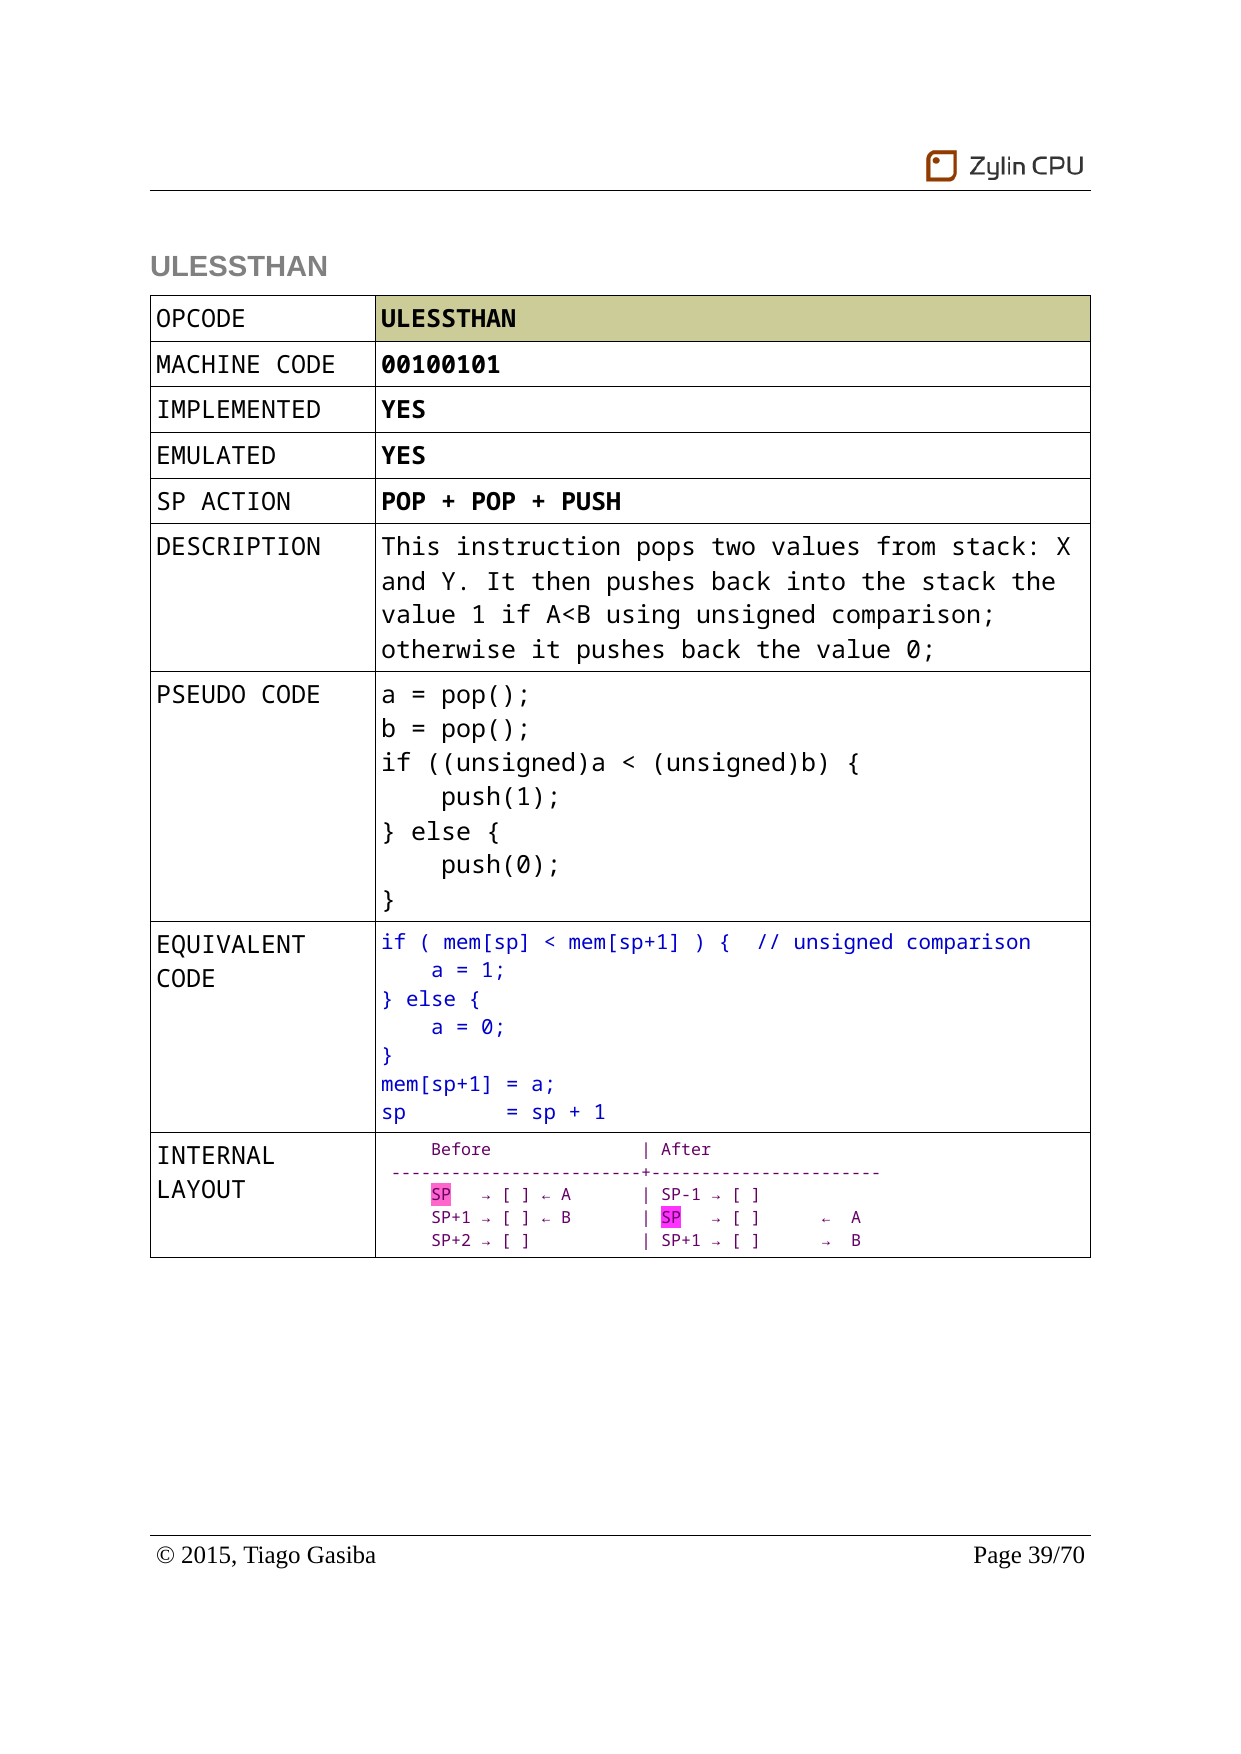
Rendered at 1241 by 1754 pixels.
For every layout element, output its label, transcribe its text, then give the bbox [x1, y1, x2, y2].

table_cell POP + POP + PUSH [376, 479, 1090, 523]
table_cell EQUIVALENT CODE [151, 922, 375, 1132]
table_cell INTERNAL LAYOUT [151, 1133, 375, 1257]
table_cell if ( mem[sp] < mem[sp+1] ) { // unsigned comparison a = 1; } else { a = 0; } mem[sp+1] = a; sp = sp + 1 [376, 922, 1090, 1132]
table_cell DESCRIPTION [151, 524, 375, 671]
picture [922, 148, 1151, 185]
table_cell a = pop(); b = pop(); if ((unsigned)a < (unsigned)b) { push(1); } else { push(0); } [376, 672, 1090, 921]
table_cell PSEUDO CODE [151, 672, 375, 921]
table_header ULESSTHAN [376, 296, 1090, 341]
table_cell YES [376, 433, 1090, 478]
table_cell IMPLEMENTED [151, 387, 375, 432]
table_cell Before | After -------------------------+----------------------- SP → [ ] ← A | SP-1 → [ ] SP+1 → [ ] ← B | SP → [ ] ← A SP+2 → [ ] | SP+1 → [ ] → B [376, 1133, 1090, 1257]
table_header OPCODE [151, 296, 375, 341]
table_cell YES [376, 387, 1090, 432]
subtitle ULESSTHAN [150, 249, 1091, 283]
table_cell SP ACTION [151, 479, 375, 523]
table_cell MACHINE CODE [151, 342, 375, 386]
table_cell This instruction pops two values from stack: X and Y. It then pushes back into the stack the value 1 if A<B using unsigned comparison; otherwise it pushes back the value 0; [376, 524, 1090, 671]
table_cell 00100101 [376, 342, 1090, 386]
table_cell EMULATED [151, 433, 375, 478]
